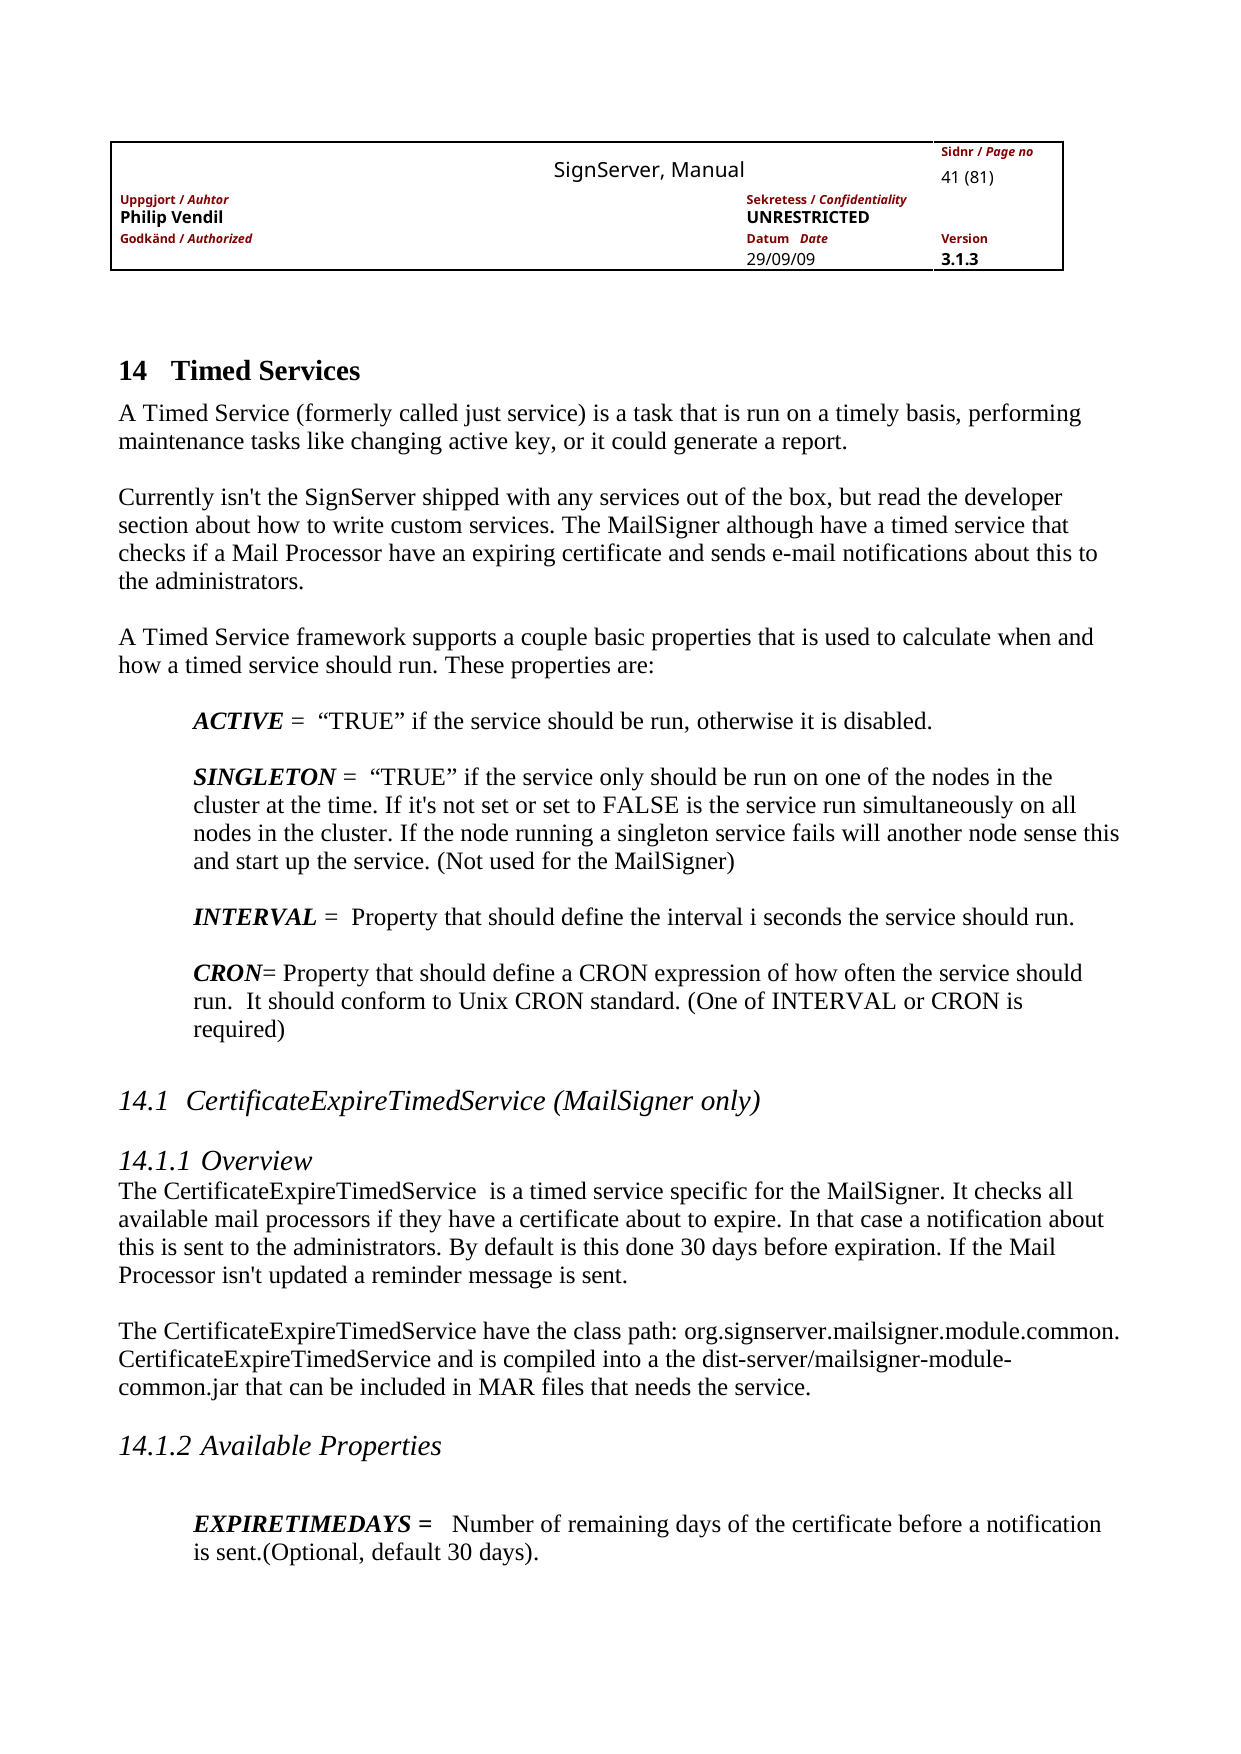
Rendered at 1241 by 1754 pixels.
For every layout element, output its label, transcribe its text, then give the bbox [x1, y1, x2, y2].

text ACTIVE = “TRUE” if the service should be run, otherwise it is disabled. [193, 707, 1122, 735]
text INTERVAL = Property that should define the interval i seconds the service should run. [193, 903, 1122, 931]
text EXPIRETIMEDAYS = Number of remaining days of the certificate before a notification is sent.(Optional, default 30 days). [193, 1509, 1122, 1566]
text A Timed Service (formerly called just service) is a task that is run on a timely basis, performing maintenance tasks like changing active key, or it could generate a report. [118, 399, 1122, 455]
text The CertificateExpireTimedService is a timed service specific for the MailSigner. It checks all available mail processors if they have a certificate about to expire. In that case a notification about this is sent to the administrators. By default is this done 30 days before expiration. If the Mail Processor isn't updated a reminder message is sent. [118, 1177, 1122, 1289]
subtitle CertificateExpireTimedService (MailSigner only) [118, 1084, 1122, 1116]
text CRON= Property that should define a CRON expression of how often the service should run. It should conform to Unix CRON standard. (One of INTERVAL or CRON is required) [193, 959, 1122, 1043]
text A Timed Service framework supports a couple basic properties that is used to calculate when and how a timed service should run. These properties are: [118, 623, 1122, 679]
subtitle Available Properties [118, 1429, 1122, 1462]
subtitle Overview [118, 1144, 1122, 1177]
subtitle Timed Services [118, 354, 1122, 386]
text The CertificateExpireTimedService have the class path: org.signserver.mailsigner.module.common. CertificateExpireTimedService and is compiled into a the dist-server/mailsigner-module-common.jar that can be included in MAR files that needs the service. [118, 1317, 1122, 1401]
text Currently isn't the SignServer shipped with any services out of the box, but read the developer section about how to write custom services. The MailSigner although have a timed service that checks if a Mail Processor have an expiring certificate and sends e-mail notifications about this to the administrators. [118, 483, 1122, 595]
text SINGLETON = “TRUE” if the service only should be run on one of the nodes in the cluster at the time. If it's not set or set to FALSE is the service run simultaneously on all nodes in the cluster. If the node running a singleton service fails will another node sense this and start up the service. (Not used for the MailSigner) [193, 763, 1122, 875]
